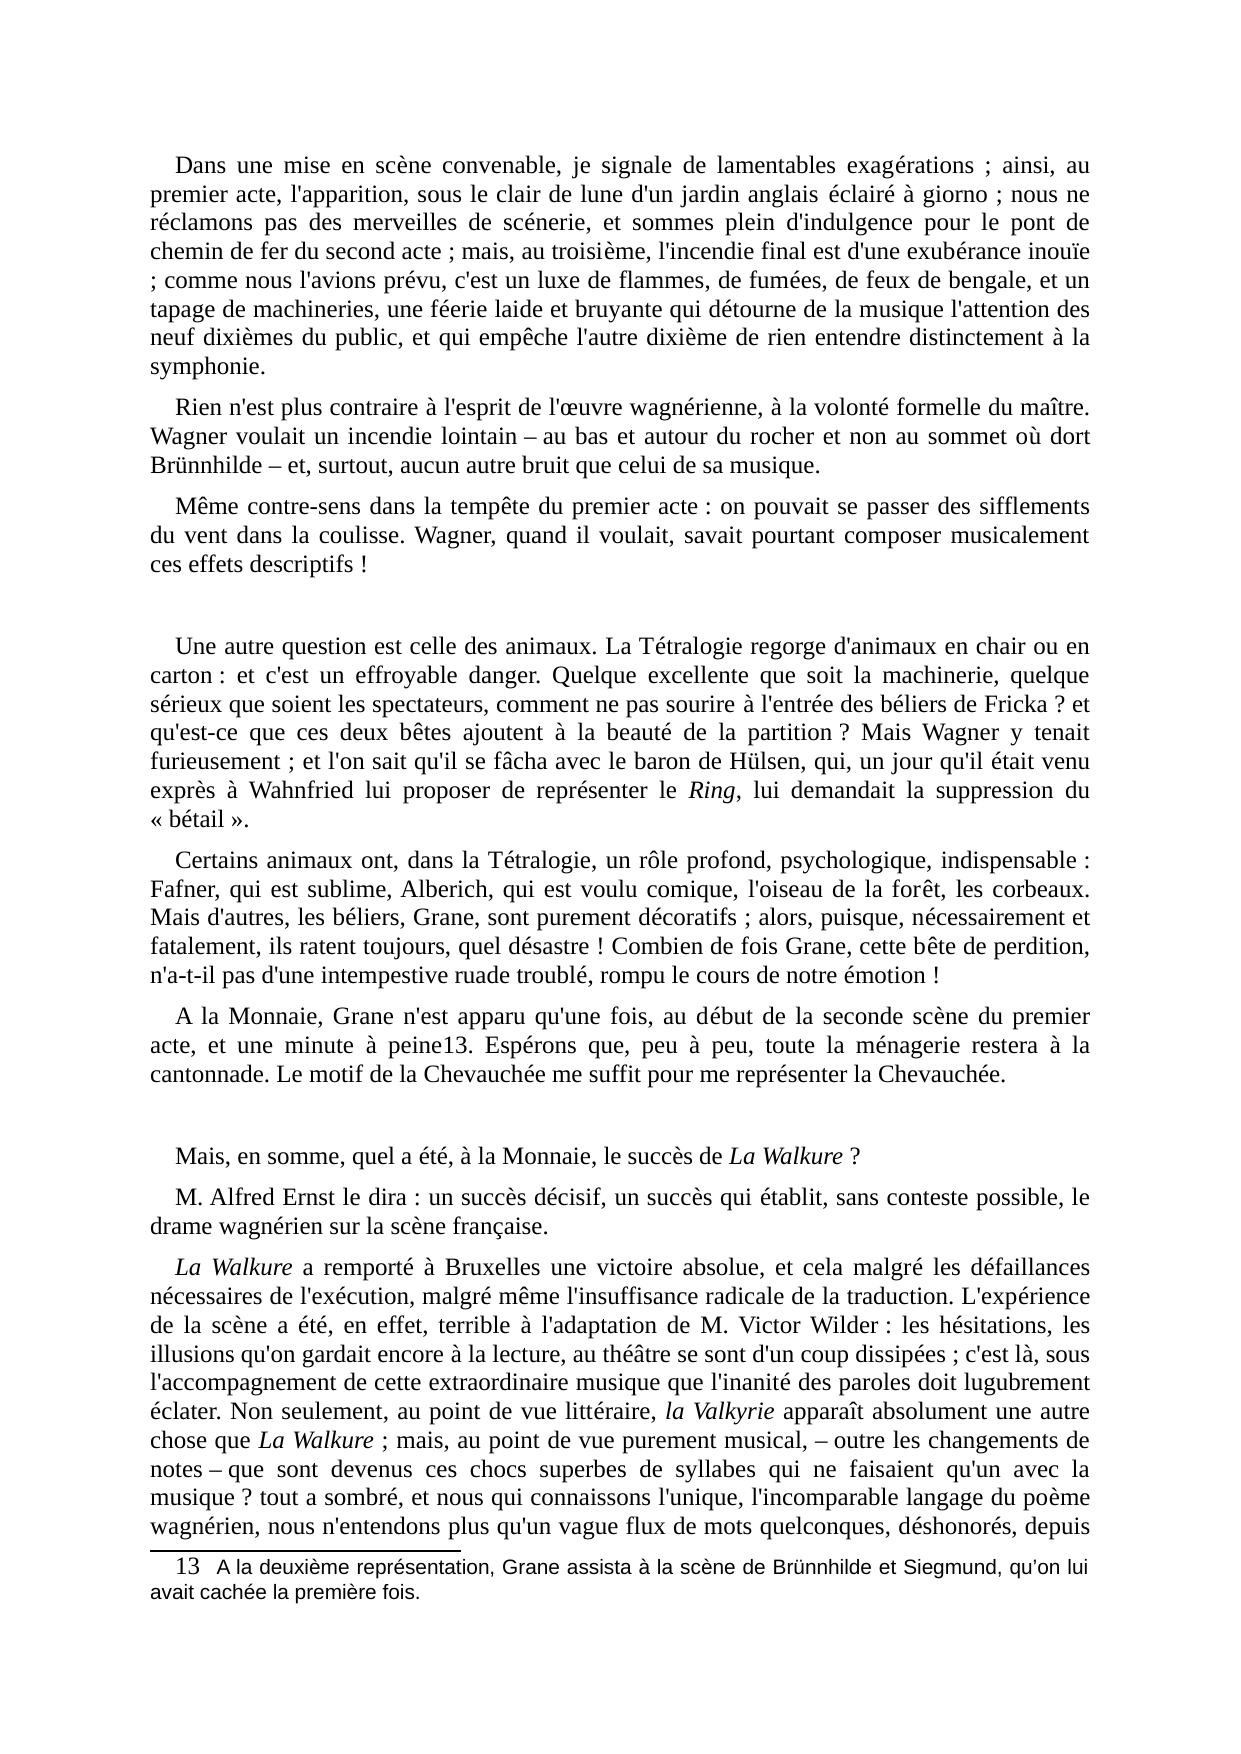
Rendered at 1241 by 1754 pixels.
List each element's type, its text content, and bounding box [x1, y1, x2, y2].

text A la deuxième représentation, Grane assista à la scène de Brünnhilde et Siegmund, qu’on lui avait cachée la première fois. [150, 1551, 1090, 1604]
text Dans une mise en scène convenable, je signale de lamentables exagérations ; ainsi, au premier acte, l'apparition, sous le clair de lune d'un jardin anglais éclairé à giorno ; nous ne réclamons pas des merveilles de scénerie, et sommes plein d'indulgence pour le pont de chemin de fer du second acte ; mais, au troisième, l'incendie final est d'une exubérance inouïe ; comme nous l'avions prévu, c'est un luxe de flammes, de fumées, de feux de bengale, et un tapage de machineries, une féerie laide et bruyante qui détourne de la musique l'attention des neuf dixièmes du public, et qui empêche l'autre dixième de rien entendre distinctement à la symphonie. [150, 150, 1090, 380]
text Même contre-sens dans la tempête du premier acte : on pouvait se passer des sifflements du vent dans la coulisse. Wagner, quand il voulait, savait pourtant composer musicalement ces effets descriptifs ! [150, 491, 1090, 577]
text La Walkure a remporté à Bruxelles une victoire absolue, et cela malgré les défaillances nécessaires de l'exécution, malgré même l'insuffisance radicale de la traduction. L'expérience de la scène a été, en effet, terrible à l'adaptation de M. Victor Wilder : les hésitations, les illusions qu'on gardait encore à la lecture, au théâtre se sont d'un coup dissipées ; c'est là, sous l'accompagnement de cette extraordinaire musique que l'inanité des paroles doit lugubrement éclater. Non seulement, au point de vue littéraire, la Valkyrie apparaît absolument une autre chose que La Walkure ; mais, au point de vue purement musical, – outre les changements de notes – que sont devenus ces chocs superbes de syllabes qui ne faisaient qu'un avec la musique ? tout a sombré, et nous qui connaissons l'unique, l'incomparable langage du poème wagnérien, nous n'entendons plus qu'un vague flux de mots quelconques, déshonorés, depuis [150, 1252, 1090, 1540]
text M. Alfred Ernst le dira : un succès décisif, un succès qui établit, sans conteste possible, le drame wagnérien sur la scène française. [150, 1182, 1090, 1240]
text Rien n'est plus contraire à l'esprit de l'œuvre wagnérienne, à la volonté formelle du maître. Wagner voulait un incendie lointain – au bas et autour du rocher et non au sommet où dort Brünnhilde – et, surtout, aucun autre bruit que celui de sa musique. [150, 392, 1090, 479]
text Mais, en somme, quel a été, à la Monnaie, le succès de La Walkure ? [150, 1141, 1090, 1170]
text A la Monnaie, Grane n'est apparu qu'une fois, au début de la seconde scène du premier acte, et une minute à peine. Espérons que, peu à peu, toute la ménagerie restera à la cantonnade. Le motif de la Chevauchée me suffit pour me représenter la Chevauchée. [150, 1001, 1090, 1087]
text Une autre question est celle des animaux. La Tétralogie regorge d'animaux en chair ou en carton : et c'est un effroyable danger. Quelque excellente que soit la machinerie, quelque sérieux que soient les spectateurs, comment ne pas sourire à l'entrée des béliers de Fricka ? et qu'est-ce que ces deux bêtes ajoutent à la beauté de la partition ? Mais Wagner y tenait furieusement ; et l'on sait qu'il se fâcha avec le baron de Hülsen, qui, un jour qu'il était venu exprès à Wahnfried lui proposer de représenter le Ring, lui demandait la suppression du « bétail ». [150, 631, 1090, 832]
text Certains animaux ont, dans la Tétralogie, un rôle profond, psychologique, indispensable : Fafner, qui est sublime, Alberich, qui est voulu comique, l'oiseau de la forêt, les corbeaux. Mais d'autres, les béliers, Grane, sont purement décoratifs ; alors, puisque, nécessairement et fatalement, ils ratent toujours, quel désastre ! Combien de fois Grane, cette bête de perdition, n'a-t-il pas d'une intempestive ruade troublé, rompu le cours de notre émotion ! [150, 845, 1090, 989]
